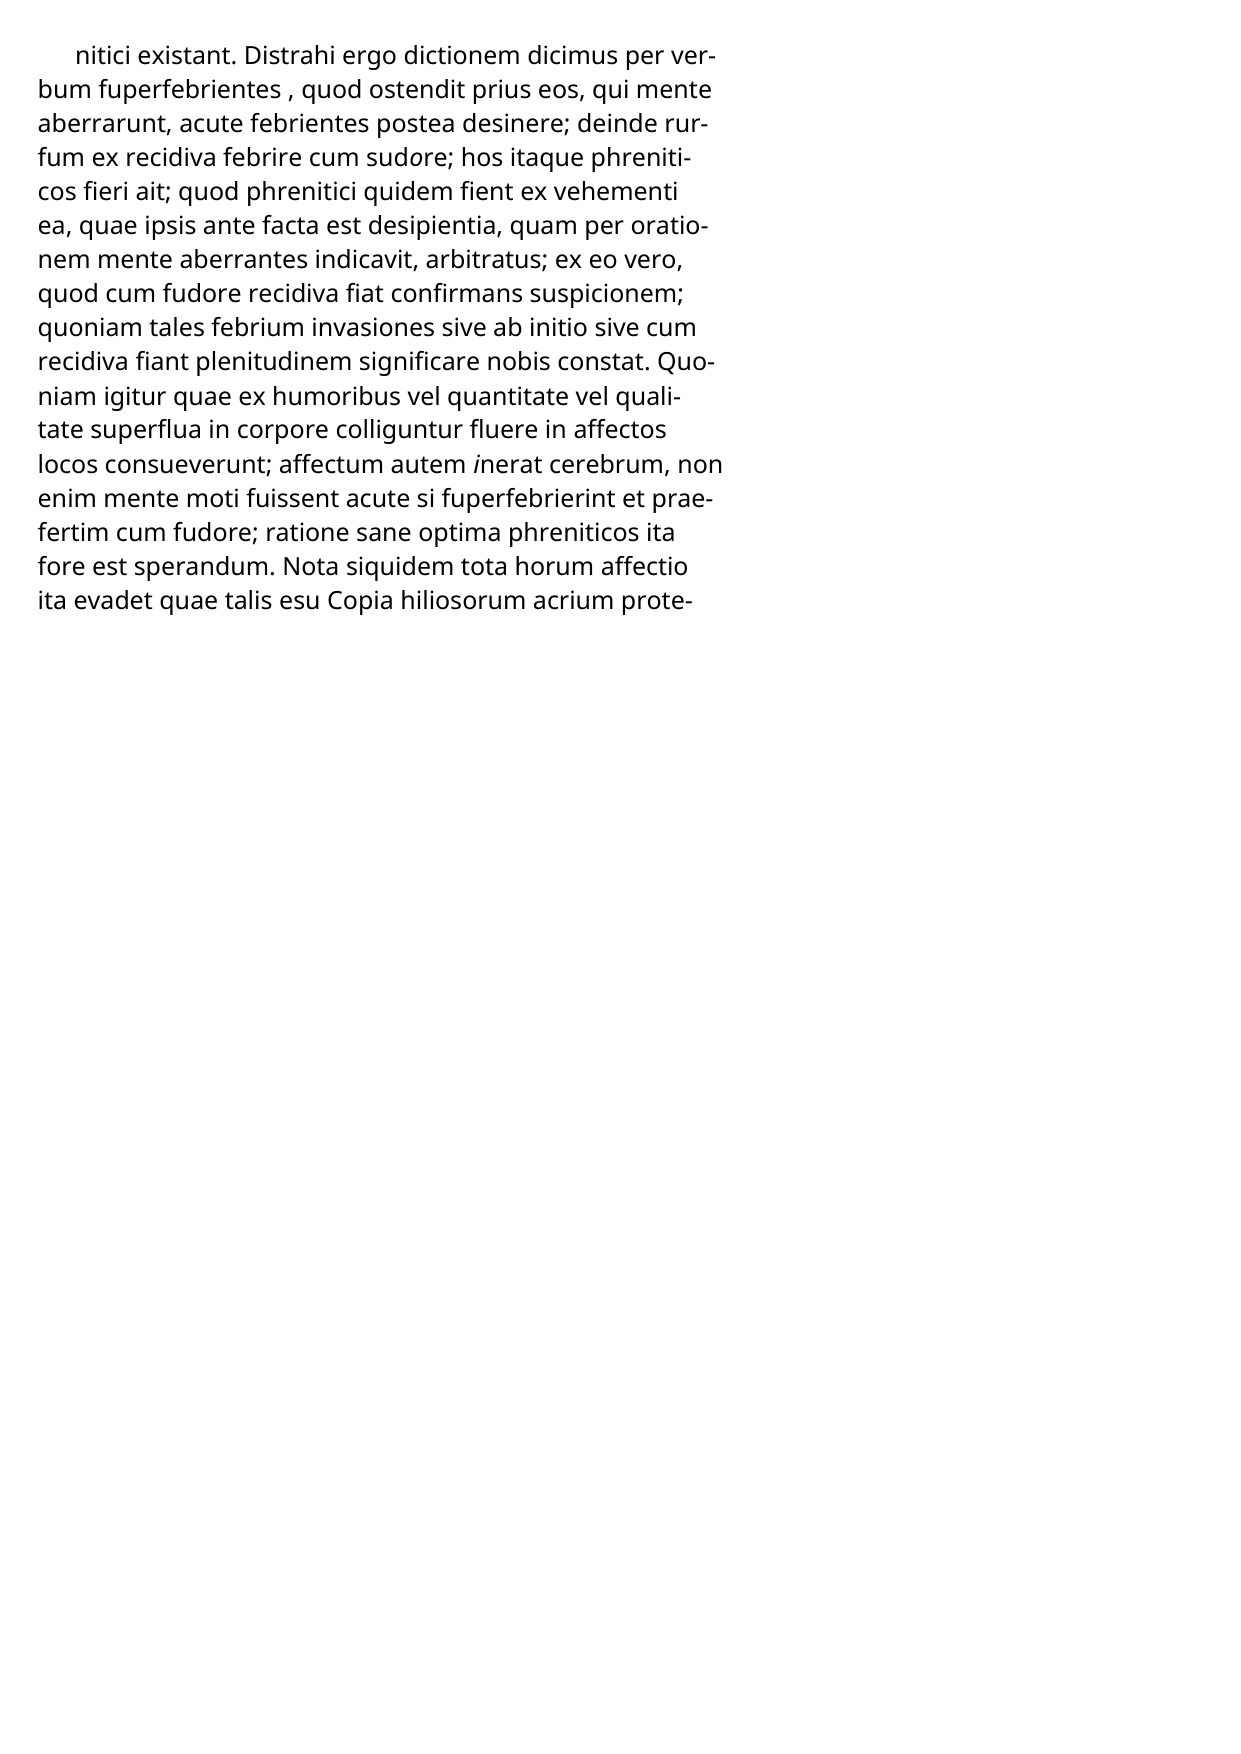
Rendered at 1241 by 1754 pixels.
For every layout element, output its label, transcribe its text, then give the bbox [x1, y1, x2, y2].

text nitici existant. Distrahi ergo dictionem dicimus per ver- bum fuperfebrientes , quod ostendit prius eos, qui mente aberrarunt, acute febrientes postea desinere; deinde rur- fum ex recidiva febrire cum sudore; hos itaque phreniti- cos fieri ait; quod phrenitici quidem fient ex vehementi ea, quae ipsis ante facta est desipientia, quam per oratio- nem mente aberrantes indicavit, arbitratus; ex eo vero, quod cum fudore recidiva fiat confirmans suspicionem; quoniam tales febrium invasiones sive ab initio sive cum recidiva fiant plenitudinem significare nobis constat. Quo- niam igitur quae ex humoribus vel quantitate vel quali- tate superflua in corpore colliguntur fluere in affectos locos consueverunt; affectum autem inerat cerebrum, non enim mente moti fuissent acute si fuperfebrierint et prae- fertim cum fudore; ratione sane optima phreniticos ita fore est sperandum. Nota siquidem tota horum affectio ita evadet quae talis esu Copia hiliosorum acrium prote- [37, 37, 1203, 617]
